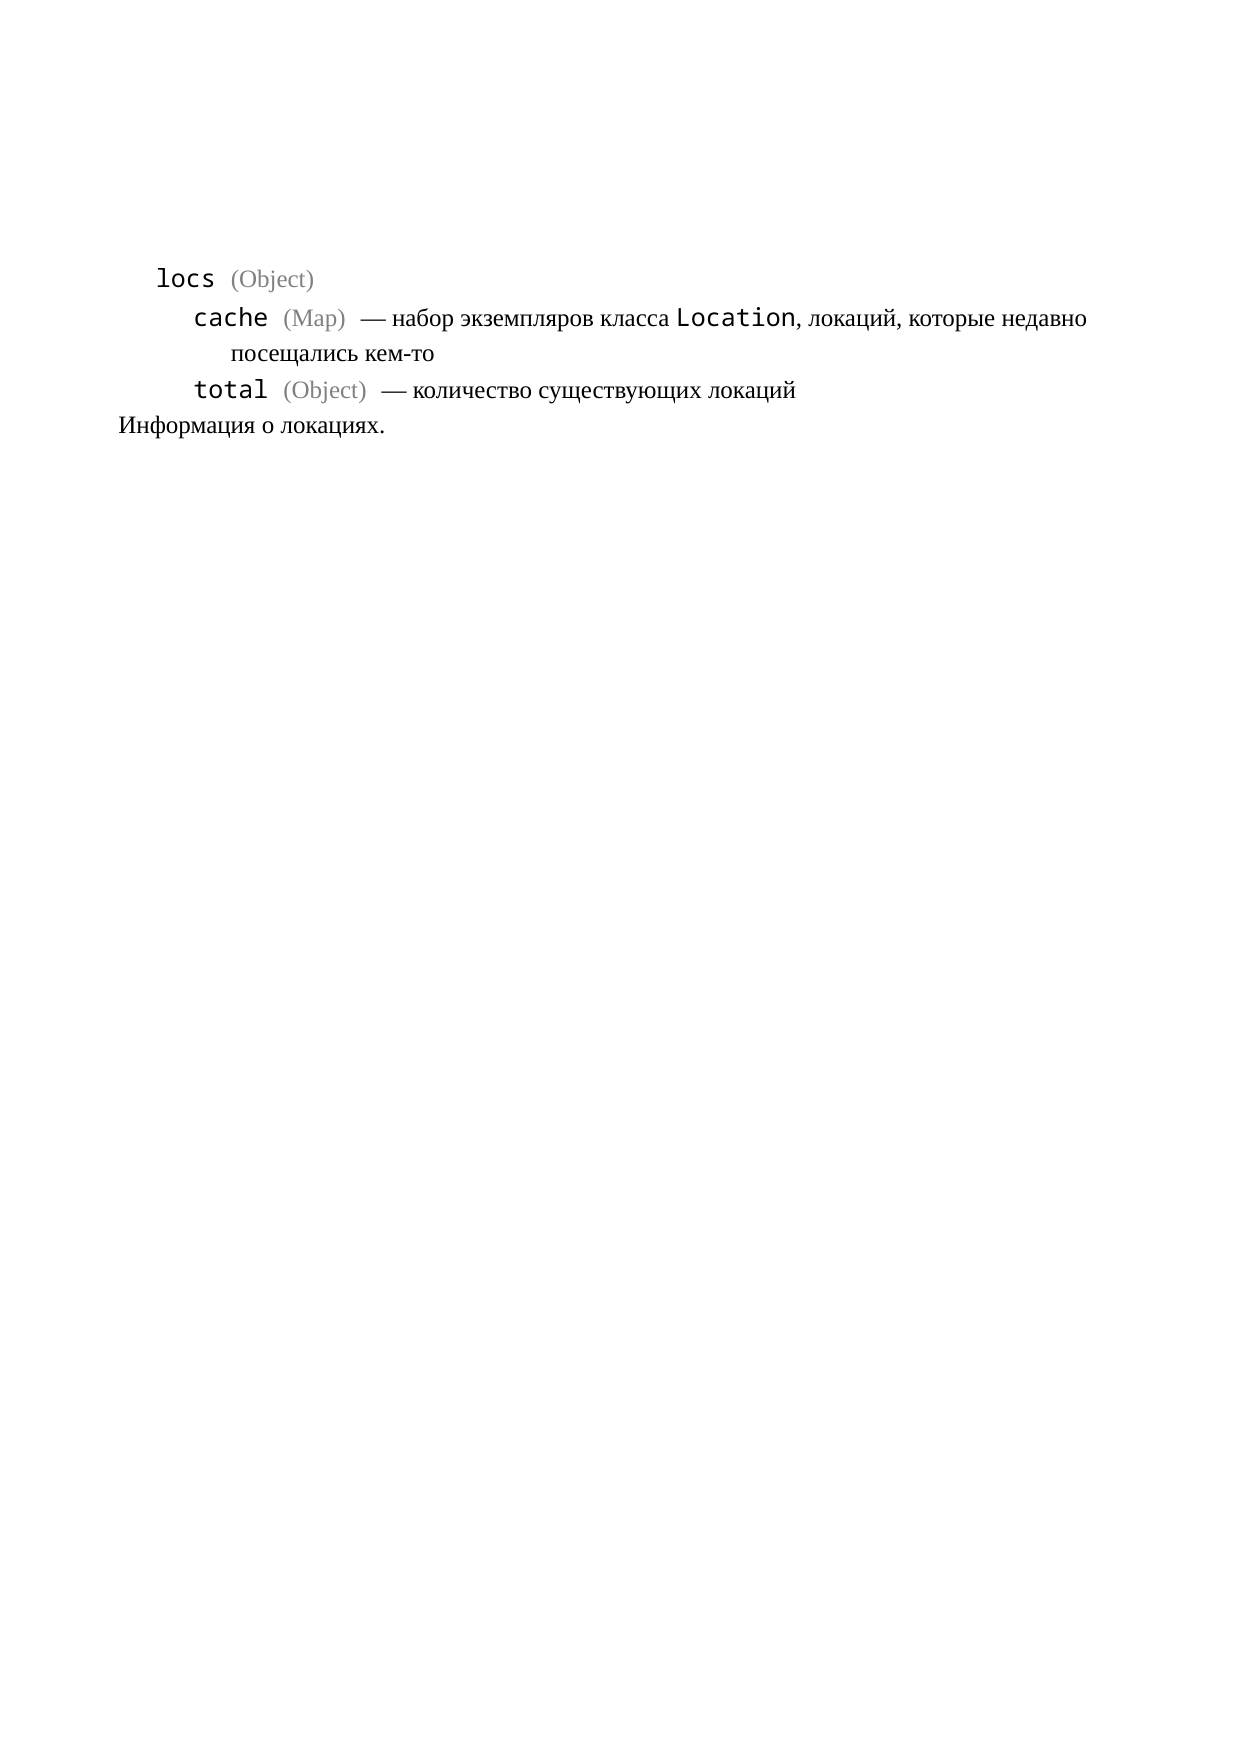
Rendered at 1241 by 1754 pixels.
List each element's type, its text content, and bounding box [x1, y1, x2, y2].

list total (Object) — количество существующих локаций [193, 371, 1122, 406]
list locs (Object) [156, 261, 1122, 295]
list сache (Map) — набор экземпляров класса Location, локаций, которые недавно посещались кем-то [193, 300, 1122, 367]
text Информация о локациях. [118, 411, 1122, 439]
